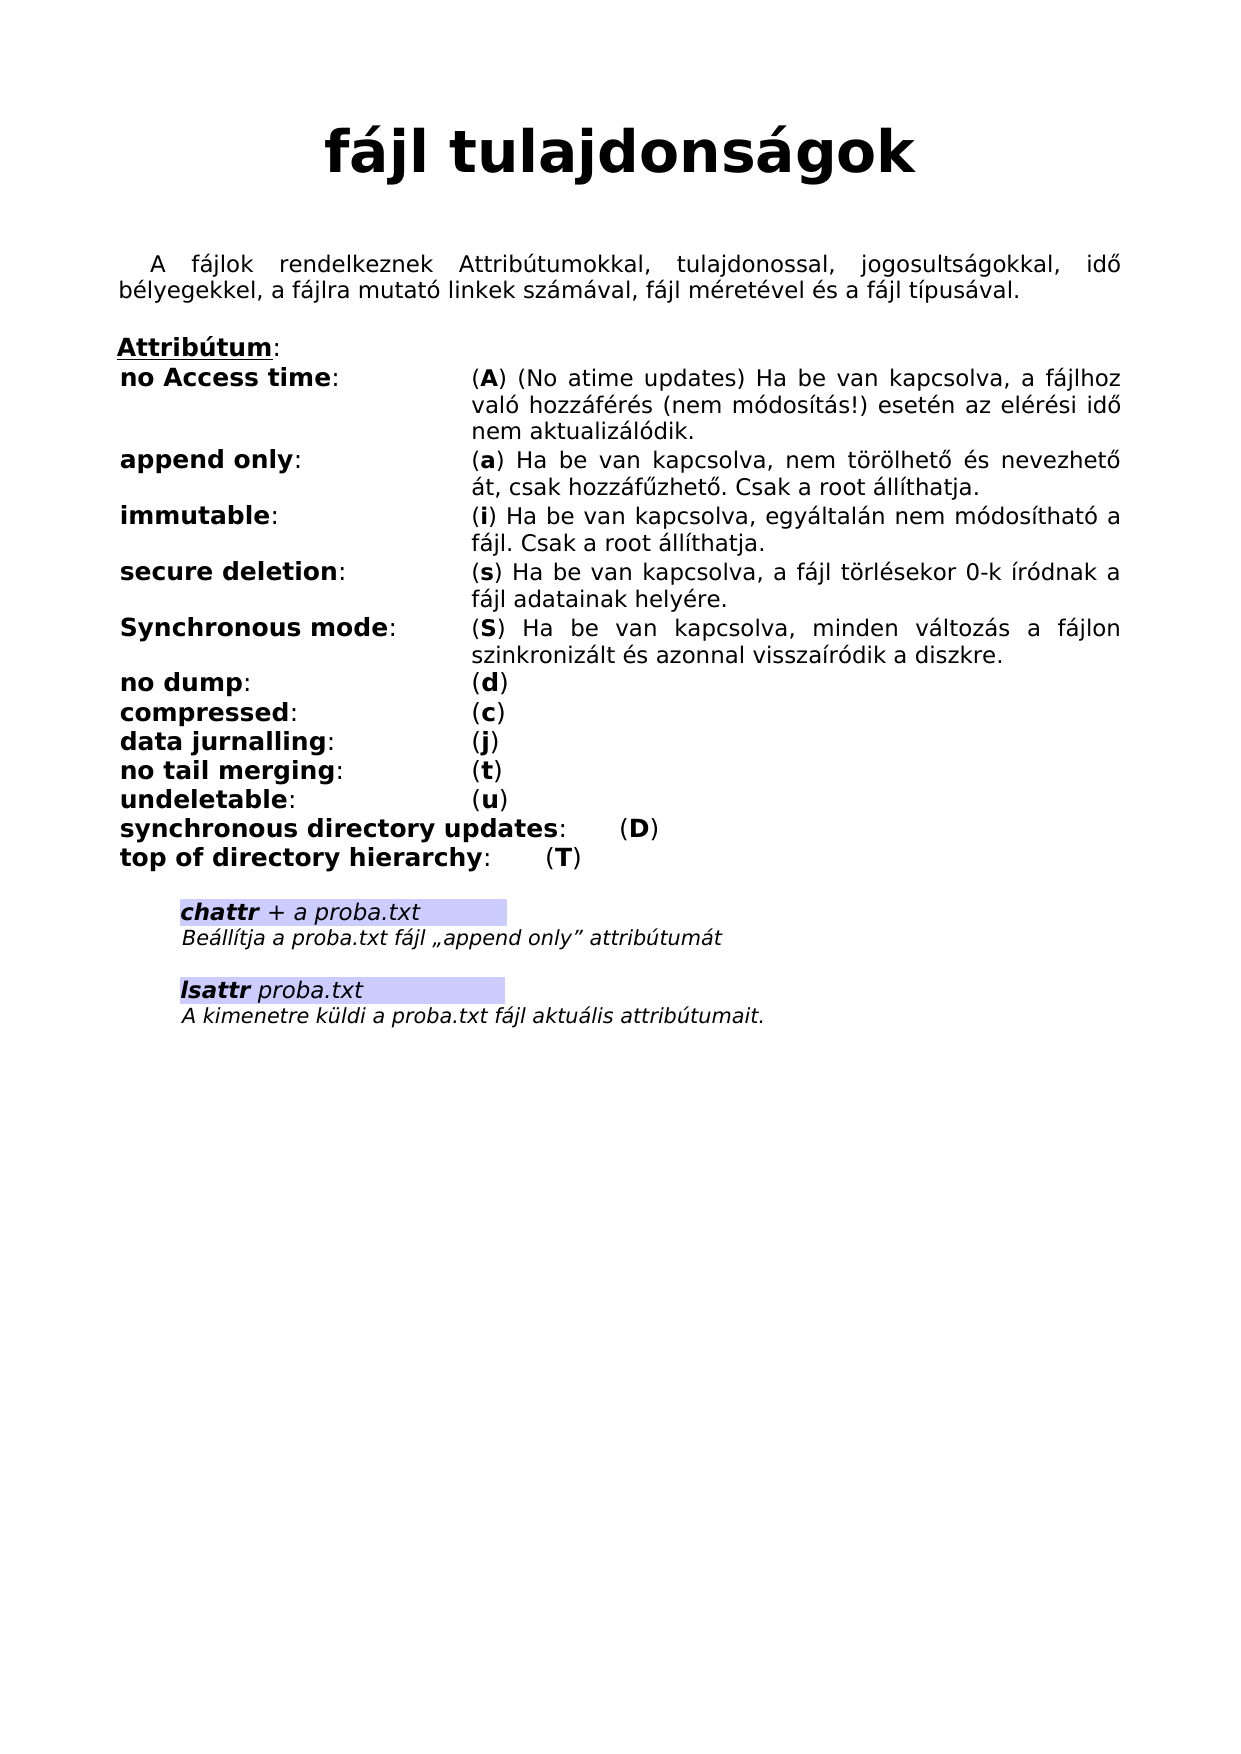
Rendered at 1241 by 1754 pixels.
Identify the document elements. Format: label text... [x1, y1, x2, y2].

text compressed: (c) [119, 698, 1122, 727]
text Beállítja a proba.txt fájl „append only” attribútumát [182, 926, 1122, 950]
text chattr + a proba.txt [180, 899, 507, 926]
text synchronous directory updates: (D) [119, 814, 1122, 843]
text fájl tulajdonságok [118, 118, 1122, 186]
text undeletable: (u) [119, 785, 1122, 814]
text append only: (a) Ha be van kapcsolva, nem törölhető és nevezhető át, csak hozzáfűzhető. Csak a root állíthatja. [119, 445, 1122, 501]
text immutable: (i) Ha be van kapcsolva, egyáltalán nem módosítható a fájl. Csak a root állíthatja. [119, 501, 1122, 557]
text secure deletion: (s) Ha be van kapcsolva, a fájl törlésekor 0-k íródnak a fájl adatainak helyére. [119, 557, 1122, 613]
text no Access time: (A) (No atime updates) Ha be van kapcsolva, a fájlhoz való hozzáférés (nem módosítás!) esetén az elérési idő nem aktualizálódik. [119, 363, 1122, 445]
text A kimenetre küldi a proba.txt fájl aktuális attribútumait. [182, 1004, 1122, 1028]
text no tail merging: (t) [119, 756, 1122, 785]
text Attribútum: [117, 333, 1122, 363]
text top of directory hierarchy: (T) [119, 843, 1122, 873]
text Synchronous mode: (S) Ha be van kapcsolva, minden változás a fájlon szinkronizált és azonnal visszaíródik a diszkre. [119, 613, 1122, 668]
text data jurnalling: (j) [119, 727, 1122, 756]
text no dump: (d) [119, 668, 1122, 698]
text lsattr proba.txt [180, 977, 505, 1004]
text A fájlok rendelkeznek Attribútumokkal, tulajdonossal, jogosultságokkal, idő bélyegekkel, a fájlra mutató linkek számával, fájl méretével és a fájl típusával. [118, 251, 1122, 304]
